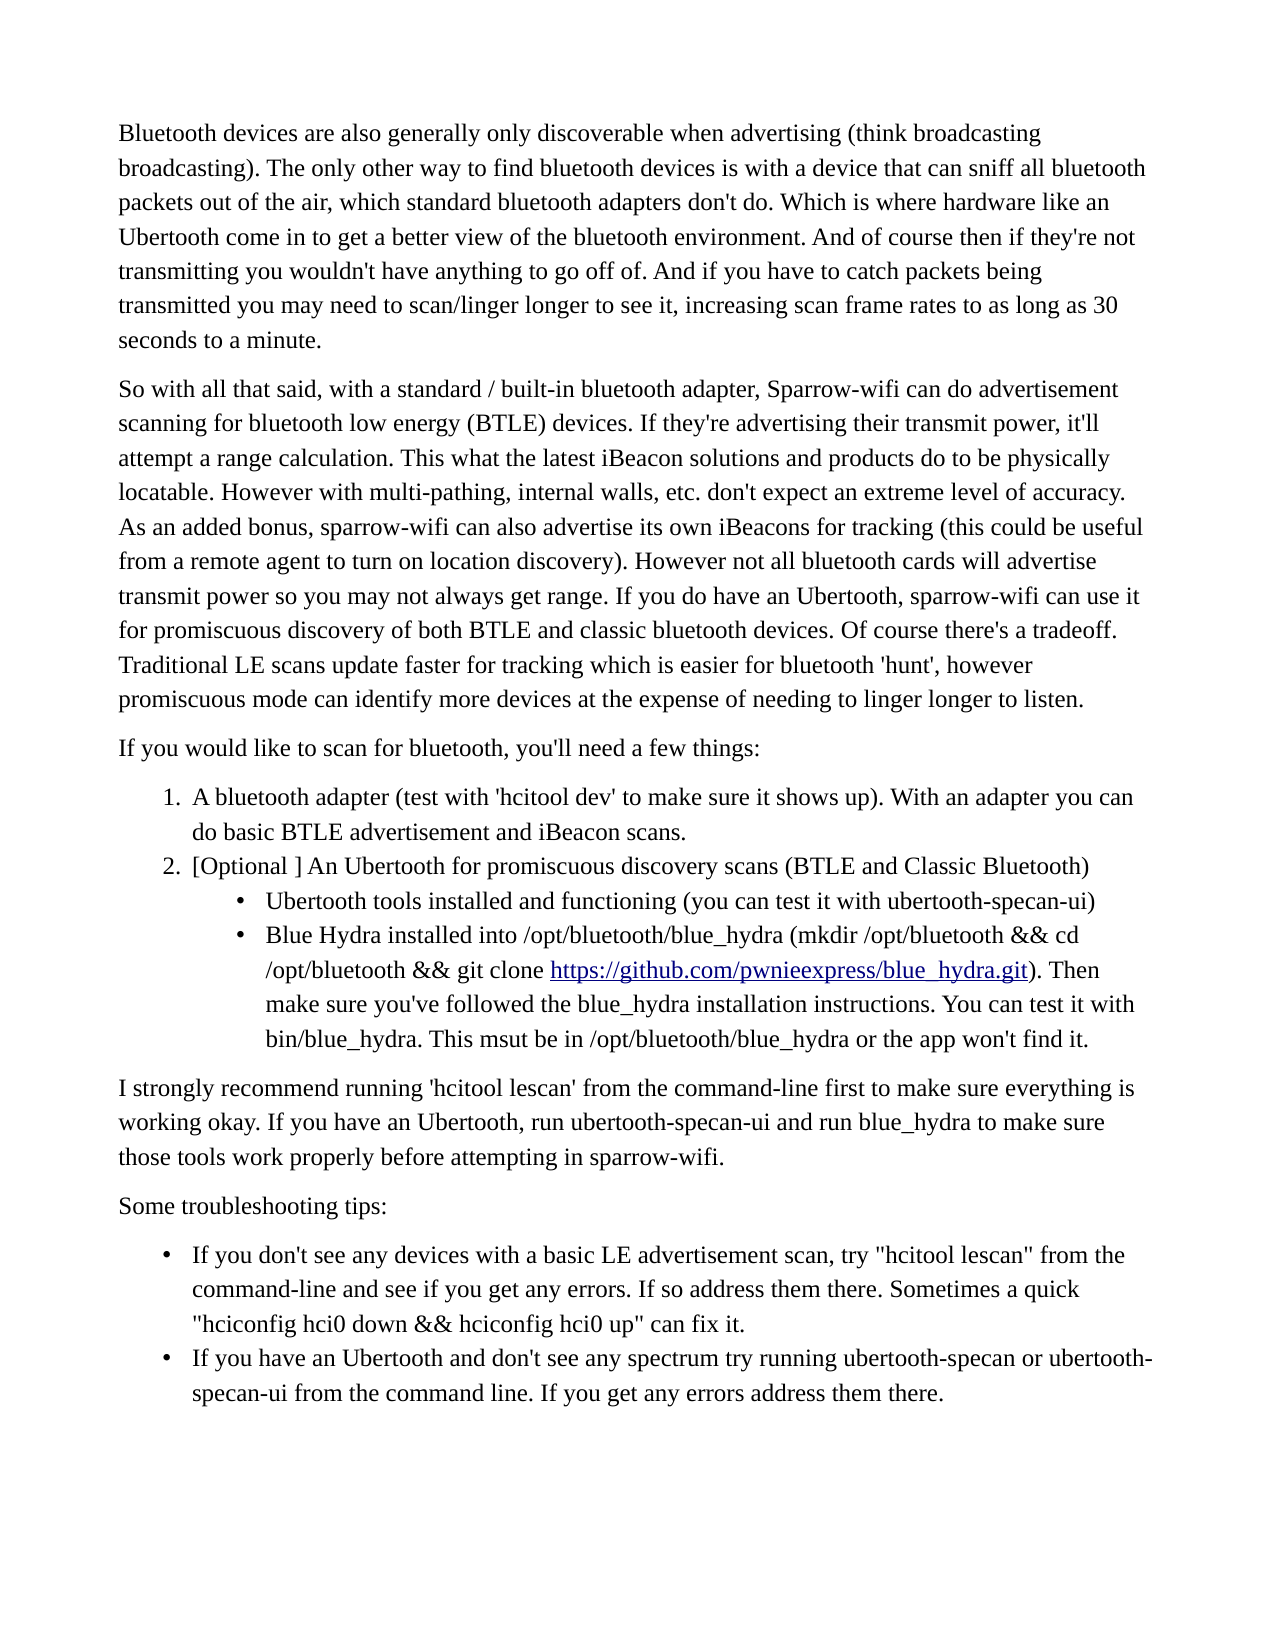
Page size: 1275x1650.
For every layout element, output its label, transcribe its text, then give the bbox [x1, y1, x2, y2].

text Some troubleshooting tips: [118, 1191, 1157, 1220]
list Blue Hydra installed into /opt/bluetooth/blue_hydra (mkdir /opt/bluetooth && cd /opt/bluetooth && git clone https://github.com/pwnieexpress/blue_hydra.git). Then make sure you've followed the blue_hydra installation instructions. You can test it with bin/blue_hydra. This msut be in /opt/bluetooth/blue_hydra or the app won't find it. [236, 920, 1157, 1053]
text If you would like to scan for bluetooth, you'll need a few things: [118, 733, 1157, 762]
list A bluetooth adapter (test with 'hcitool dev' to make sure it shows up). With an adapter you can do basic BTLE advertisement and iBeacon scans. [162, 782, 1157, 846]
text So with all that said, with a standard / built-in bluetooth adapter, Sparrow-wifi can do advertisement scanning for bluetooth low energy (BTLE) devices. If they're advertising their transmit power, it'll attempt a range calculation. This what the latest iBeacon solutions and products do to be physically locatable. However with multi-pathing, internal walls, etc. don't expect an extreme level of accuracy. As an added bonus, sparrow-wifi can also advertise its own iBeacons for tracking (this could be useful from a remote agent to turn on location discovery). However not all bluetooth cards will advertise transmit power so you may not always get range. If you do have an Ubertooth, sparrow-wifi can use it for promiscuous discovery of both BTLE and classic bluetooth devices. Of course there's a tradeoff. Traditional LE scans update faster for tracking which is easier for bluetooth 'hunt', however promiscuous mode can identify more devices at the expense of needing to linger longer to listen. [118, 374, 1157, 713]
list Ubertooth tools installed and functioning (you can test it with ubertooth-specan-ui) [236, 886, 1157, 915]
list [Optional ] An Ubertooth for promiscuous discovery scans (BTLE and Classic Bluetooth) [162, 851, 1157, 880]
list If you have an Ubertooth and don't see any spectrum try running ubertooth-specan or ubertooth-specan-ui from the command line. If you get any errors address them there. [162, 1343, 1157, 1407]
text Bluetooth devices are also generally only discoverable when advertising (think broadcasting broadcasting). The only other way to find bluetooth devices is with a device that can sniff all bluetooth packets out of the air, which standard bluetooth adapters don't do. Which is where hardware like an Ubertooth come in to get a better view of the bluetooth environment. And of course then if they're not transmitting you wouldn't have anything to go off of. And if you have to catch packets being transmitted you may need to scan/linger longer to see it, increasing scan frame rates to as long as 30 seconds to a minute. [118, 118, 1157, 354]
text I strongly recommend running 'hcitool lescan' from the command-line first to make sure everything is working okay. If you have an Ubertooth, run ubertooth-specan-ui and run blue_hydra to make sure those tools work properly before attempting in sparrow-wifi. [118, 1073, 1157, 1171]
list If you don't see any devices with a basic LE advertisement scan, try "hcitool lescan" from the command-line and see if you get any errors. If so address them there. Sometimes a quick "hciconfig hci0 down && hciconfig hci0 up" can fix it. [162, 1240, 1157, 1338]
